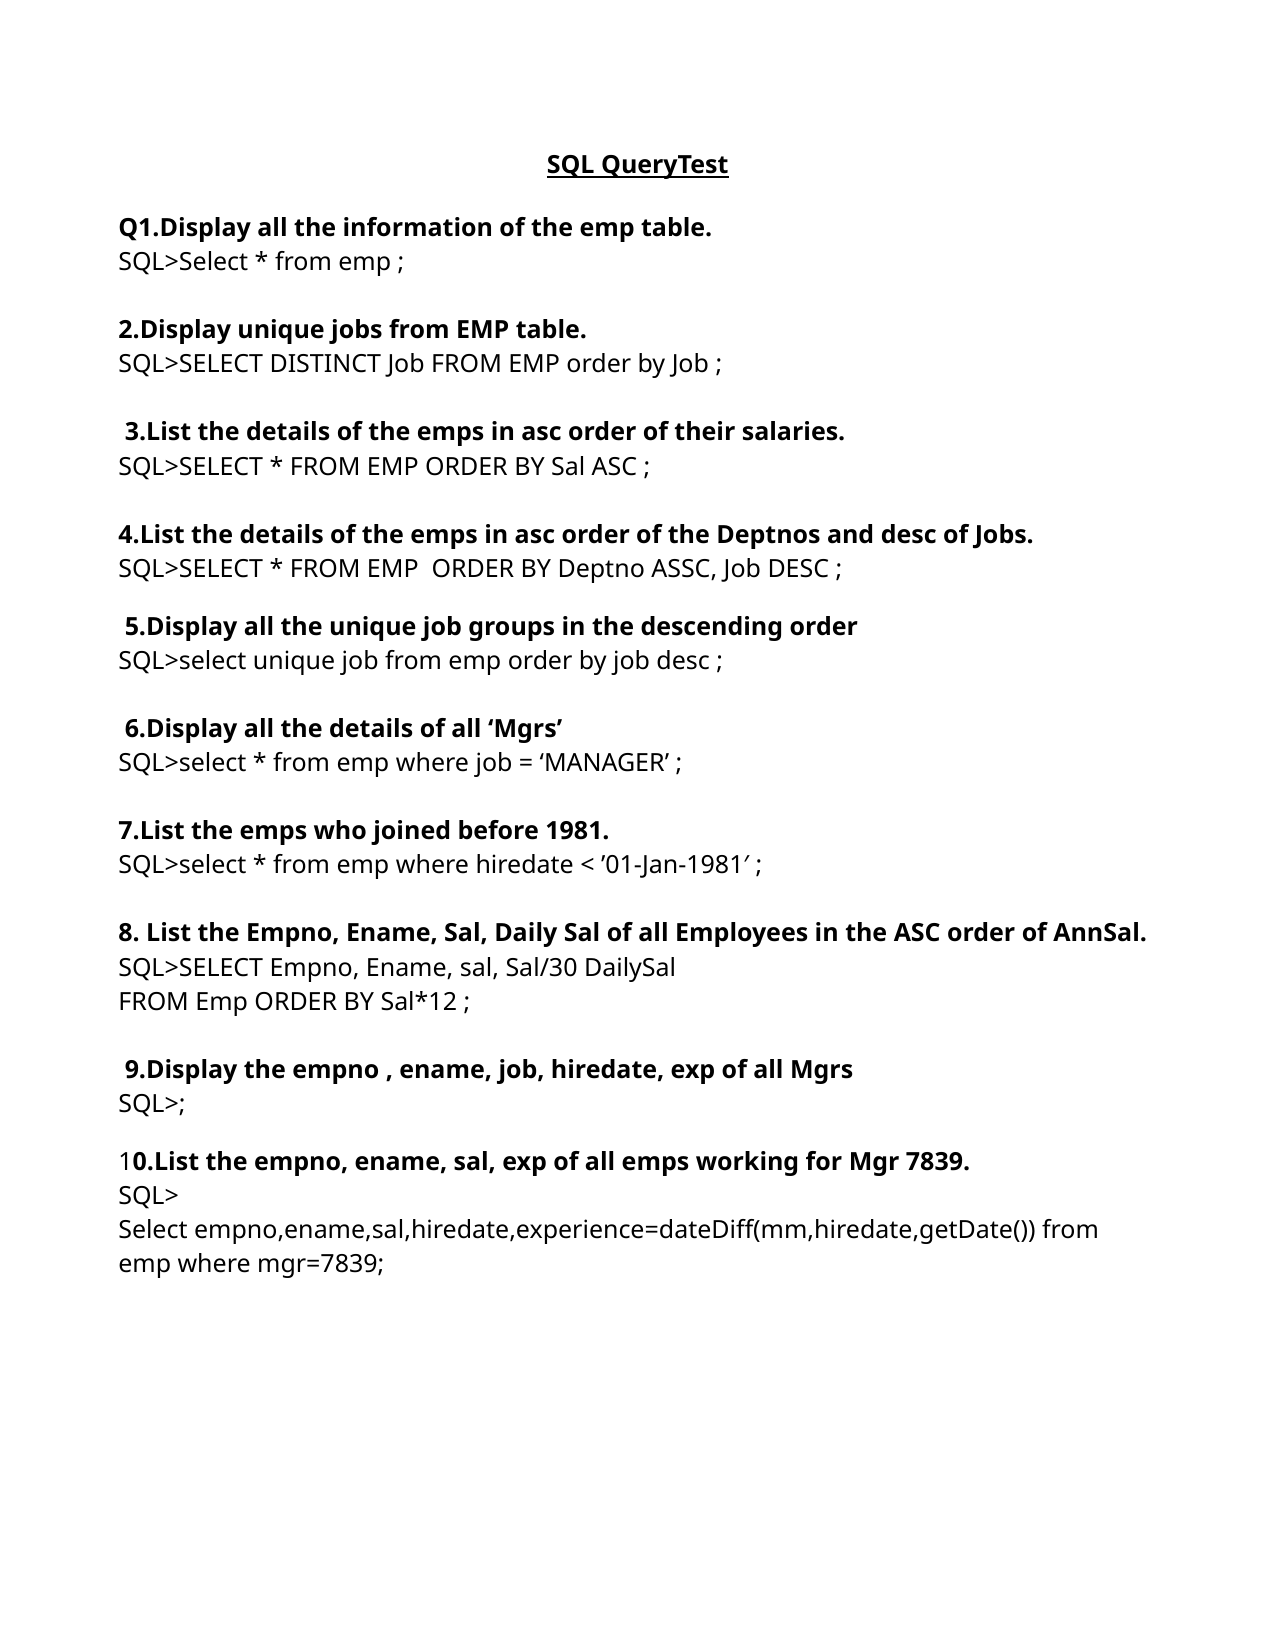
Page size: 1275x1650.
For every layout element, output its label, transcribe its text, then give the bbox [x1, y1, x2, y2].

text 5.Display all the unique job groups in the descending order [118, 608, 1157, 643]
text SQL>select * from emp where job = ‘MANAGER’ ; [118, 745, 1157, 779]
text SQL>SELECT Empno, Ename, sal, Sal/30 DailySal [118, 949, 1157, 983]
text SQL>SELECT * FROM EMP ORDER BY Deptno ASSC, Job DESC ; [118, 550, 1157, 584]
text 8. List the Empno, Ename, Sal, Daily Sal of all Employees in the ASC order of AnnSal. [118, 915, 1157, 949]
text Q1.Display all the information of the emp table. [118, 210, 1157, 244]
text 2.Display unique jobs from EMP table. [118, 312, 1157, 346]
text SQL>; [118, 1085, 1157, 1119]
text SQL>select unique job from emp order by job desc ; [118, 643, 1157, 677]
text 9.Display the empno , ename, job, hiredate, exp of all Mgrs [118, 1051, 1157, 1085]
text SQL>select * from emp where hiredate < ’01-Jan-1981′ ; [118, 847, 1157, 881]
text SQL>SELECT * FROM EMP ORDER BY Sal ASC ; [118, 448, 1157, 482]
text 6.Display all the details of all ‘Mgrs’ [118, 711, 1157, 745]
text SQL> [118, 1178, 1157, 1212]
text Select empno,ename,sal,hiredate,experience=dateDiff(mm,hiredate,getDate()) from emp where mgr=7839; [118, 1212, 1157, 1280]
text SQL>SELECT DISTINCT Job FROM EMP order by Job ; [118, 346, 1157, 380]
text 4.List the details of the emps in asc order of the Deptnos and desc of Jobs. [118, 516, 1157, 550]
text SQL>Select * from emp ; [118, 244, 1157, 278]
text 3.List the details of the emps in asc order of their salaries. [118, 414, 1157, 448]
text SQL QueryTest [118, 147, 1157, 181]
text FROM Emp ORDER BY Sal*12 ; [118, 983, 1157, 1017]
text 7.List the emps who joined before 1981. [118, 813, 1157, 847]
text 10.List the empno, ename, sal, exp of all emps working for Mgr 7839. [118, 1144, 1157, 1178]
